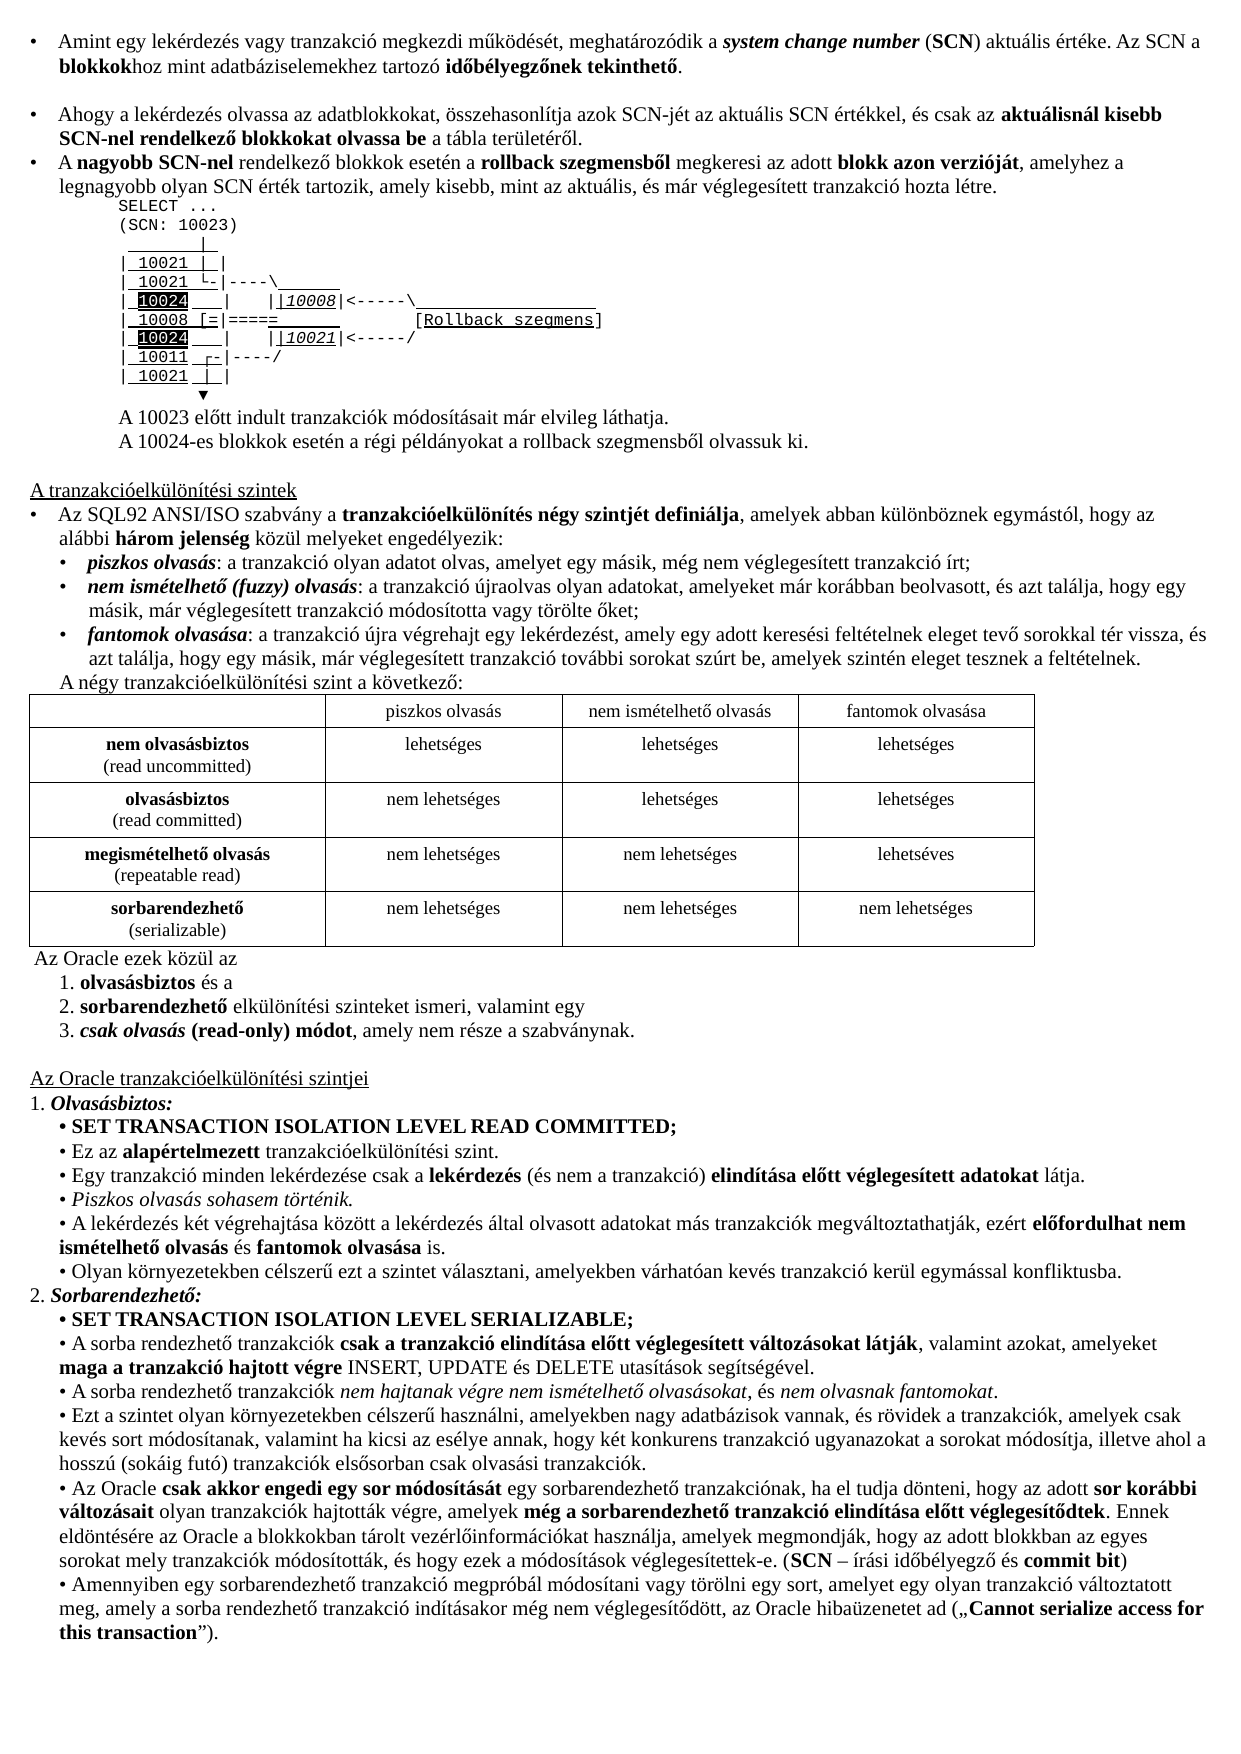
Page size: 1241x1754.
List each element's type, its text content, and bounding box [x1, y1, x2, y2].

table_cell nem lehetséges [326, 892, 562, 946]
table_cell nem lehetséges [563, 892, 798, 946]
text • Az SQL92 ANSI/ISO szabvány a tranzakcióelkülönítés négy szintjét definiálja, amelyek abban különböznek egymástól, hogy az alábbi három jelenség közül melyeket engedélyezik: [29, 502, 1211, 550]
table_cell nem lehetséges [799, 892, 1034, 946]
table_cell nem lehetséges [563, 838, 798, 891]
text 2. Sorbarendezhető: • SET TRANSACTION ISOLATION LEVEL SERIALIZABLE; • A sorba rendezhető tranzakciók csak a tranzakció elindítása előtt véglegesített változásokat látják, valamint azokat, amelyeket maga a tranzakció hajtott végre INSERT, UPDATE és DELETE utasítások segítségével. • A sorba rendezhető tranzakciók nem hajtanak végre nem ismételhető olvasásokat, és nem olvasnak fantomokat. • Ezt a szintet olyan környezetekben célszerű használni, amelyekben nagy adatbázisok vannak, és rövidek a tranzakciók, amelyek csak kevés sort módosítanak, valamint ha kicsi az esélye annak, hogy két konkurens tranzakció ugyanazokat a sorokat módosítja, illetve ahol a hosszú (sokáig futó) tranzakciók elsősorban csak olvasási tranzakciók. • Az Oracle csak akkor engedi egy sor módosítását egy sorbarendezhető tranzakciónak, ha el tudja dönteni, hogy az adott sor korábbi változásait olyan tranzakciók hajtották végre, amelyek még a sorbarendezhető tranzakció elindítása előtt véglegesítődtek. Ennek eldöntésére az Oracle a blokkokban tárolt vezérlőinformációkat használja, amelyek megmondják, hogy az adott blokkban az egyes sorokat mely tranzakciók módosították, és hogy ezek a módosítások véglegesítettek-e. (SCN – írási időbélyegző és commit bit) • Amennyiben egy sorbarendezhető tranzakció megpróbál módosítani vagy törölni egy sort, amelyet egy olyan tranzakció változtatott meg, amely a sorba rendezhető tranzakció indításakor még nem véglegesítődött, az Oracle hibaüzenetet ad („Cannot serialize access for this transaction”). [29, 1283, 1211, 1644]
text A tranzakcióelkülönítési szintek [29, 477, 1211, 502]
table_cell sorbarendezhető (serializable) [30, 892, 325, 946]
text • nem ismételhető (fuzzy) olvasás: a tranzakció újraolvas olyan adatokat, amelyeket már korábban beolvasott, és azt találja, hogy egy másik, már véglegesített tranzakció módosította vagy törölte őket; [59, 574, 1211, 622]
table_cell megismételhető olvasás (repeatable read) [30, 838, 325, 891]
text Az Oracle tranzakcióelkülönítési szintjei [29, 1066, 1211, 1090]
text • piszkos olvasás: a tranzakció olyan adatot olvas, amelyet egy másik, még nem véglegesített tranzakció írt; [59, 550, 1211, 574]
table_cell lehetséges [563, 728, 798, 782]
text • Amint egy lekérdezés vagy tranzakció megkezdi működését, meghatározódik a system change number (SCN) aktuális értéke. Az SCN a blokkokhoz mint adatbáziselemekhez tartozó időbélyegzőnek tekinthető. [29, 29, 1211, 78]
text • A nagyobb SCN-nel rendelkező blokkok esetén a rollback szegmensből megkeresi az adott blokk azon verzióját, amelyhez a legnagyobb olyan SCN érték tartozik, amely kisebb, mint az aktuális, és már véglegesített tranzakció hozta létre. [29, 150, 1211, 198]
text Az Oracle ezek közül az 1. olvasásbiztos és a 2. sorbarendezhető elkülönítési szinteket ismeri, valamint egy 3. csak olvasás (read-only) módot, amely nem része a szabványnak. [29, 946, 1211, 1042]
text SELECT ... (SCN: 10023) | | 10021 | | | 10021 └-|----\ | 10024 | ||10008|<-----\ | 10008 [=|===== [Rollback szegmens] | 10024 | ||10021|<-----/ | 10011 ┌-|----/ | 10021 | | ▼ A 10023 előtt indult tranzakciók módosításait már elvileg láthatja. A 10024-es blokkok esetén a régi példányokat a rollback szegmensből olvassuk ki. [118, 198, 1211, 453]
table_header nem ismételhető olvasás [563, 695, 798, 727]
table_cell lehetséges [799, 783, 1034, 837]
table_cell olvasásbiztos (read committed) [30, 783, 325, 837]
text 1. Olvasásbiztos: • SET TRANSACTION ISOLATION LEVEL READ COMMITTED; • Ez az alapértelmezett tranzakcióelkülönítési szint. • Egy tranzakció minden lekérdezése csak a lekérdezés (és nem a tranzakció) elindítása előtt véglegesített adatokat látja. • Piszkos olvasás sohasem történik. • A lekérdezés két végrehajtása között a lekérdezés által olvasott adatokat más tranzakciók megváltoztathatják, ezért előfordulhat nem ismételhető olvasás és fantomok olvasása is. • Olyan környezetekben célszerű ezt a szintet választani, amelyekben várhatóan kevés tranzakció kerül egymással konfliktusba. [29, 1090, 1211, 1283]
table_cell lehetséves [799, 838, 1034, 891]
table_cell lehetséges [563, 783, 798, 837]
table_cell nem lehetséges [326, 783, 562, 837]
table_cell lehetséges [326, 728, 562, 782]
table_header [30, 695, 325, 727]
text • Ahogy a lekérdezés olvassa az adatblokkokat, összehasonlítja azok SCN-jét az aktuális SCN értékkel, és csak az aktuálisnál kisebb SCN-nel rendelkező blokkokat olvassa be a tábla területéről. [29, 102, 1211, 150]
table_cell lehetséges [799, 728, 1034, 782]
table_header piszkos olvasás [326, 695, 562, 727]
text A négy tranzakcióelkülönítési szint a következő: [59, 670, 1211, 694]
text • fantomok olvasása: a tranzakció újra végrehajt egy lekérdezést, amely egy adott keresési feltételnek eleget tevő sorokkal tér vissza, és azt találja, hogy egy másik, már véglegesített tranzakció további sorokat szúrt be, amelyek szintén eleget tesznek a feltételnek. [59, 622, 1211, 670]
table_cell nem olvasásbiztos (read uncommitted) [30, 728, 325, 782]
table_cell nem lehetséges [326, 838, 562, 891]
table_header fantomok olvasása [799, 695, 1034, 727]
